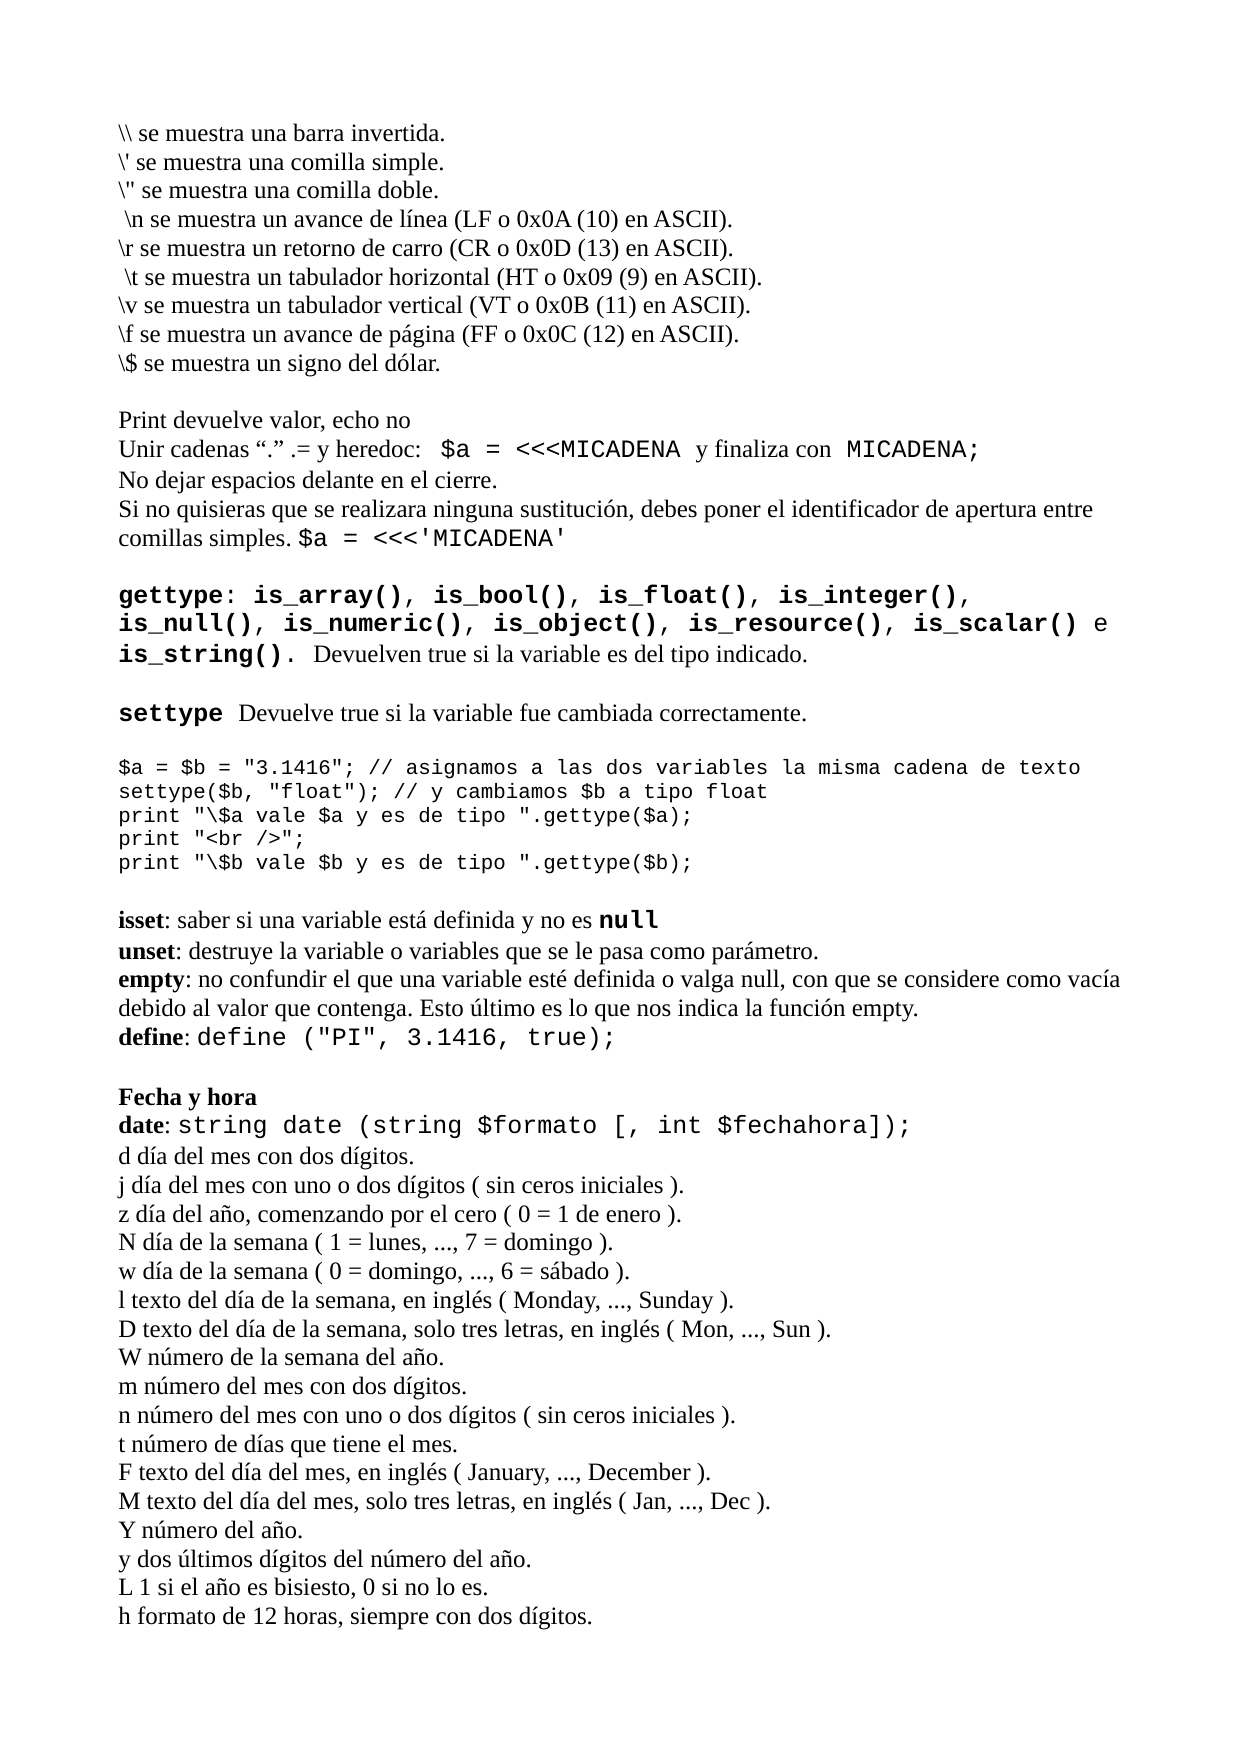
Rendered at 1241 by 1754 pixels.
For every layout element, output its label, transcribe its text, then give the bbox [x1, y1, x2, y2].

text d día del mes con dos dígitos. [118, 1141, 1122, 1170]
text \' se muestra una comilla simple. [118, 147, 1122, 176]
text W número de la semana del año. [118, 1342, 1122, 1371]
text \f se muestra un avance de página (FF o 0x0C (12) en ASCII). [118, 319, 1122, 348]
text \\ se muestra una barra invertida. [118, 118, 1122, 147]
text w día de la semana ( 0 = domingo, ..., 6 = sábado ). [118, 1256, 1122, 1285]
text h formato de 12 horas, siempre con dos dígitos. [118, 1601, 1122, 1630]
text D texto del día de la semana, solo tres letras, en inglés ( Mon, ..., Sun ). [118, 1314, 1122, 1342]
text \$ se muestra un signo del dólar. [118, 348, 1122, 377]
text N día de la semana ( 1 = lunes, ..., 7 = domingo ). [118, 1227, 1122, 1256]
text \n se muestra un avance de línea (LF o 0x0A (10) en ASCII). [118, 204, 1122, 233]
text unset: destruye la variable o variables que se le pasa como parámetro. [118, 936, 1122, 964]
text define: define ("PI", 3.1416, true); [118, 1022, 1122, 1053]
text n número del mes con uno o dos dígitos ( sin ceros iniciales ). [118, 1400, 1122, 1429]
text \v se muestra un tabulador vertical (VT o 0x0B (11) en ASCII). [118, 291, 1122, 319]
text \r se muestra un retorno de carro (CR o 0x0D (13) en ASCII). [118, 233, 1122, 262]
text L 1 si el año es bisiesto, 0 si no lo es. [118, 1572, 1122, 1601]
text Unir cadenas “.” .= y heredoc: $a = <<<MICADENA y finaliza con MICADENA; [118, 434, 1122, 465]
text gettype: is_array(), is_bool(), is_float(), is_integer(), is_null(), is_numeric(), is_object(), is_resource(), is_scalar() e is_string(). Devuelven true si la variable es del tipo indicado. [118, 582, 1122, 670]
text Si no quisieras que se realizara ninguna sustitución, debes poner el identificador de apertura entre comillas simples. $a = <<<'MICADENA' [118, 494, 1122, 553]
text settype Devuelve true si la variable fue cambiada correctamente. [118, 698, 1122, 729]
text l texto del día de la semana, en inglés ( Monday, ..., Sunday ). [118, 1285, 1122, 1314]
text $a = $b = "3.1416"; // asignamos a las dos variables la misma cadena de texto [118, 757, 1122, 781]
text t número de días que tiene el mes. [118, 1429, 1122, 1457]
text Fecha y hora [118, 1082, 1122, 1110]
text settype($b, "float"); // y cambiamos $b a tipo float print "\$a vale $a y es de tipo ".gettype($a); print "<br />"; print "\$b vale $b y es de tipo ".gettype($b); [118, 781, 1122, 876]
text empty: no confundir el que una variable esté definida o valga null, con que se considere como vacía debido al valor que contenga. Esto último es lo que nos indica la función empty. [118, 964, 1122, 1022]
text j día del mes con uno o dos dígitos ( sin ceros iniciales ). [118, 1170, 1122, 1199]
text z día del año, comenzando por el cero ( 0 = 1 de enero ). [118, 1199, 1122, 1227]
text y dos últimos dígitos del número del año. [118, 1544, 1122, 1572]
text Y número del año. [118, 1515, 1122, 1544]
text F texto del día del mes, en inglés ( January, ..., December ). [118, 1457, 1122, 1486]
text date: string date (string $formato [, int $fechahora]); [118, 1110, 1122, 1141]
text m número del mes con dos dígitos. [118, 1371, 1122, 1400]
text \t se muestra un tabulador horizontal (HT o 0x09 (9) en ASCII). [118, 262, 1122, 291]
text \" se muestra una comilla doble. [118, 176, 1122, 204]
text Print devuelve valor, echo no [118, 406, 1122, 434]
text M texto del día del mes, solo tres letras, en inglés ( Jan, ..., Dec ). [118, 1486, 1122, 1515]
text No dejar espacios delante en el cierre. [118, 465, 1122, 494]
text isset: saber si una variable está definida y no es null [118, 905, 1122, 936]
